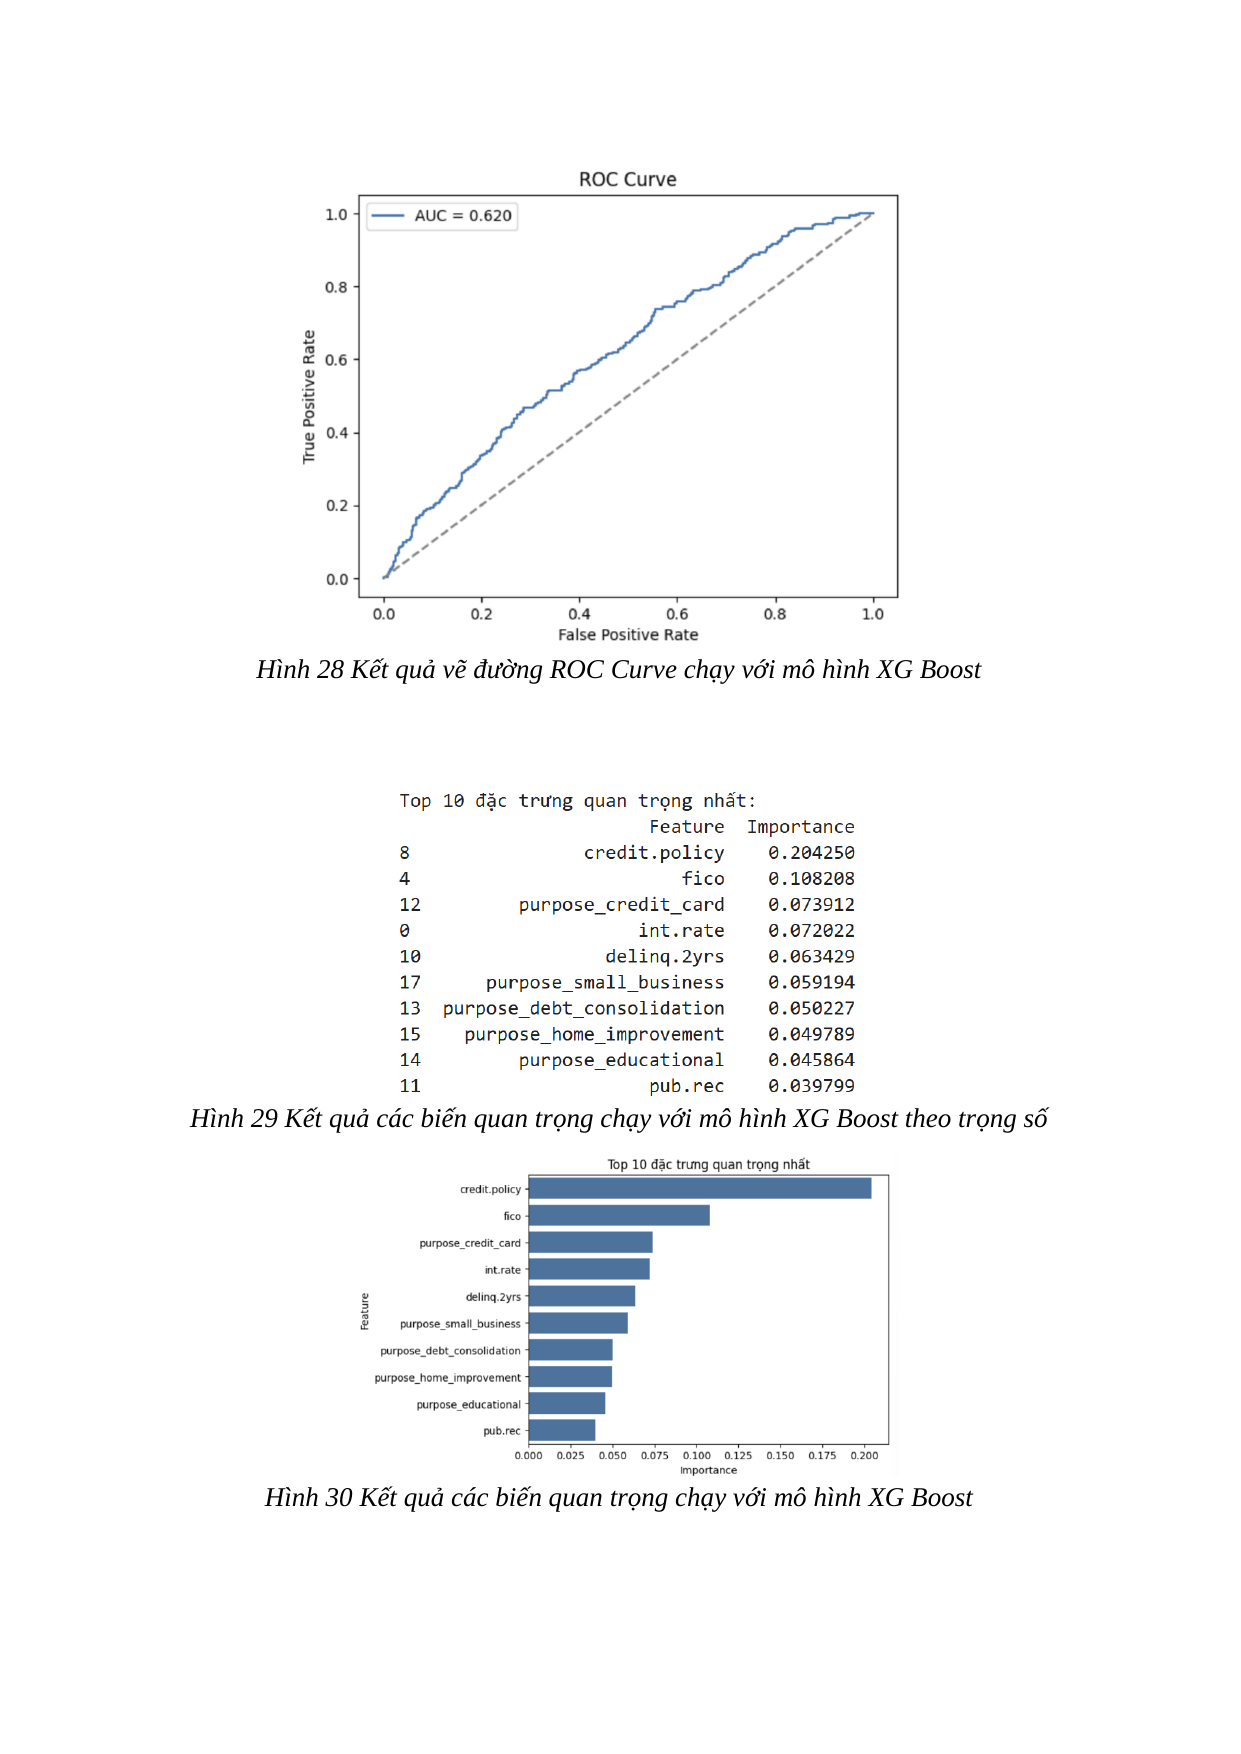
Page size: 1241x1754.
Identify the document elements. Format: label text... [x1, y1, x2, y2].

text Hình 29 Kết quả các biến quan trọng chạy với mô hình XG Boost theo trọng số [150, 1102, 1090, 1133]
text Hình 30 Kết quả các biến quan trọng chạy với mô hình XG Boost [150, 1481, 1090, 1512]
text Hình 28 Kết quả vẽ đường ROC Curve chạy với mô hình XG Boost [150, 653, 1090, 684]
